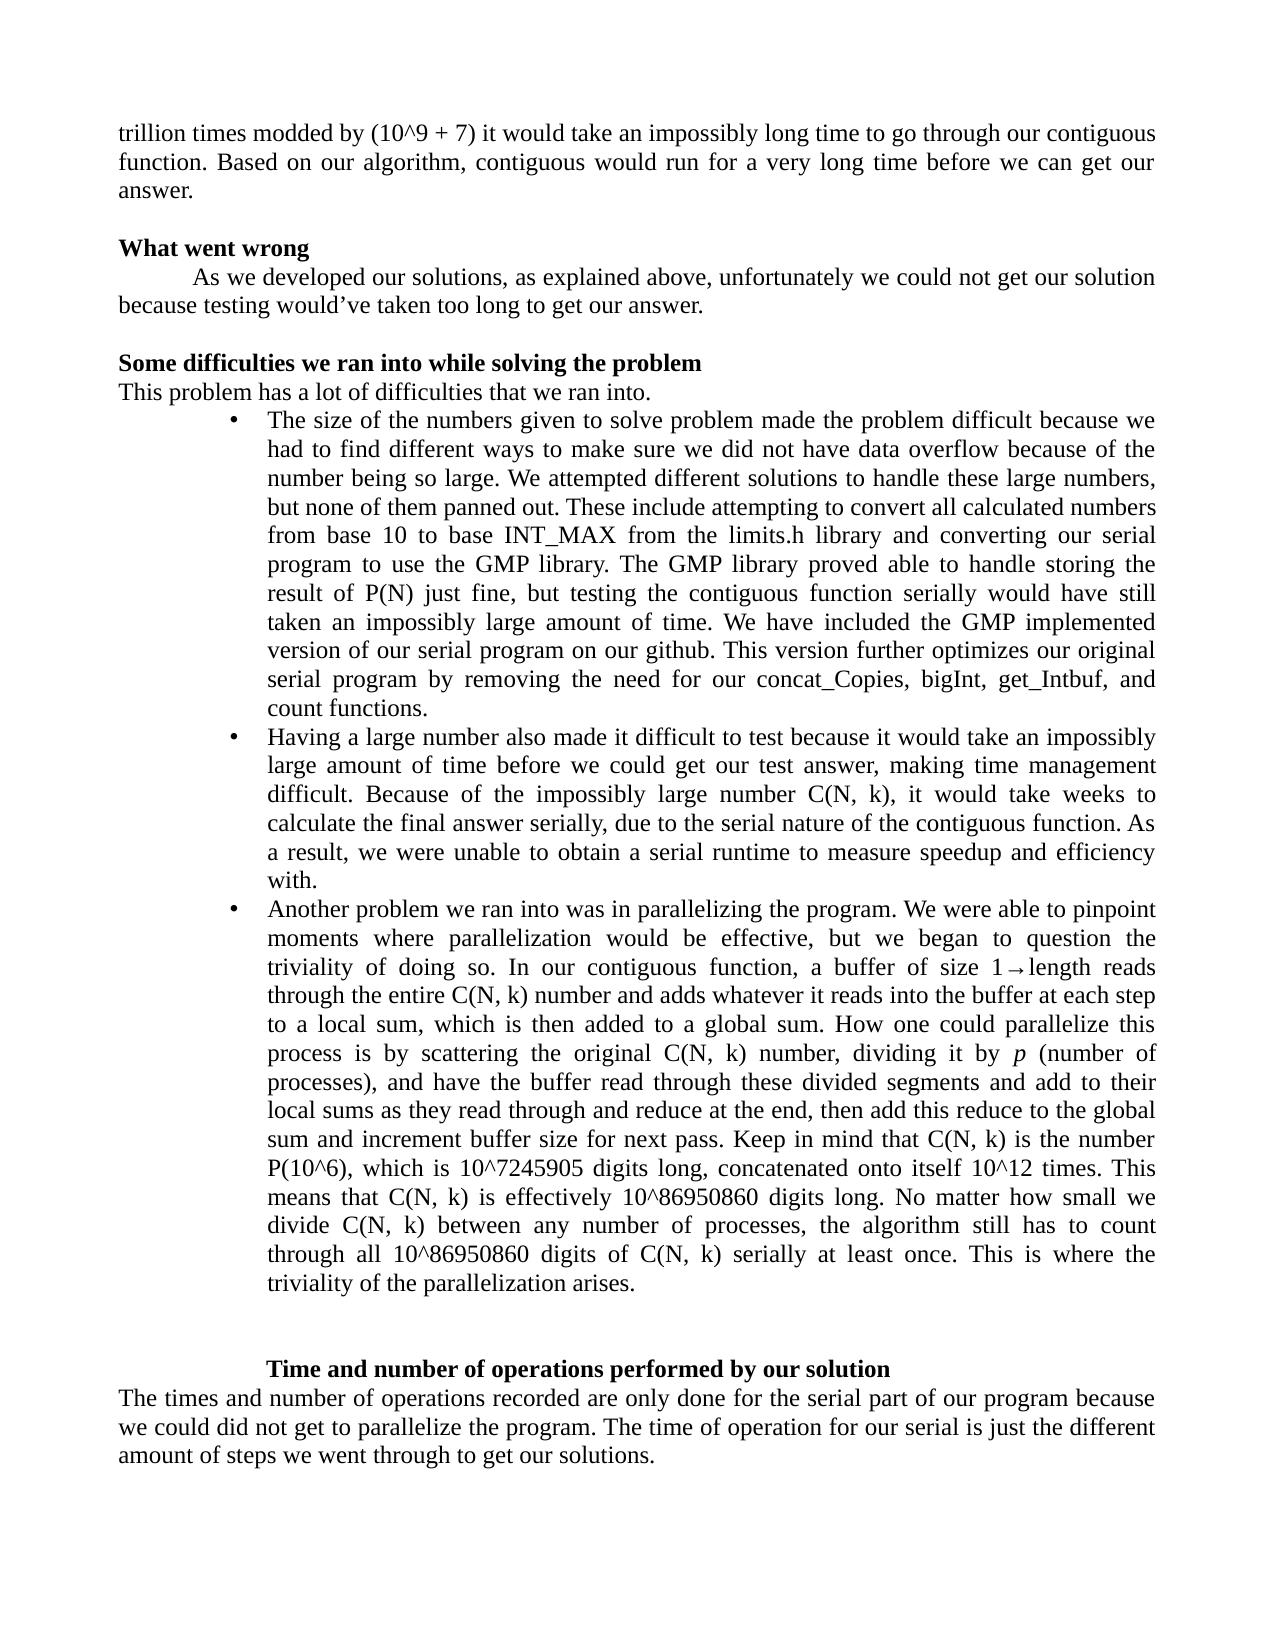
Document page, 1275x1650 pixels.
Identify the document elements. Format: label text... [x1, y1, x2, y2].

text What went wrong [118, 233, 1157, 262]
text As we developed our solutions, as explained above, unfortunately we could not get our solution because testing would’ve taken too long to get our answer. [118, 262, 1157, 319]
list Another problem we ran into was in parallelizing the program. We were able to pinpoint moments where parallelization would be effective, but we began to question the triviality of doing so. In our contiguous function, a buffer of size 1→length reads through the entire C(N, k) number and adds whatever it reads into the buffer at each step to a local sum, which is then added to a global sum. How one could parallelize this process is by scattering the original C(N, k) number, dividing it by p (number of processes), and have the buffer read through these divided segments and add to their local sums as they read through and reduce at the end, then add this reduce to the global sum and increment buffer size for next pass. Keep in mind that C(N, k) is the number P(10^6), which is 10^7245905 digits long, concatenated onto itself 10^12 times. This means that C(N, k) is effectively 10^86950860 digits long. No matter how small we divide C(N, k) between any number of processes, the algorithm still has to count through all 10^86950860 digits of C(N, k) serially at least once. This is where the triviality of the parallelization arises. [229, 894, 1157, 1297]
text trillion times modded by (10^9 + 7) it would take an impossibly long time to go through our contiguous function. Based on our algorithm, contiguous would run for a very long time before we can get our answer. [118, 118, 1157, 204]
list Having a large number also made it difficult to test because it would take an impossibly large amount of time before we could get our test answer, making time management difficult. Because of the impossibly large number C(N, k), it would take weeks to calculate the final answer serially, due to the serial nature of the contiguous function. As a result, we were unable to obtain a serial runtime to measure speedup and efficiency with. [229, 722, 1157, 894]
text This problem has a lot of difficulties that we ran into. [118, 377, 1157, 406]
text The times and number of operations recorded are only done for the serial part of our program because we could did not get to parallelize the program. The time of operation for our serial is just the different amount of steps we went through to get our solutions. [118, 1383, 1157, 1469]
text Some difficulties we ran into while solving the problem [118, 348, 1157, 377]
text Time and number of operations performed by our solution [118, 1354, 1157, 1383]
list The size of the numbers given to solve problem made the problem difficult because we had to find different ways to make sure we did not have data overflow because of the number being so large. We attempted different solutions to handle these large numbers, but none of them panned out. These include attempting to convert all calculated numbers from base 10 to base INT_MAX from the limits.h library and converting our serial program to use the GMP library. The GMP library proved able to handle storing the result of P(N) just fine, but testing the contiguous function serially would have still taken an impossibly large amount of time. We have included the GMP implemented version of our serial program on our github. This version further optimizes our original serial program by removing the need for our concat_Copies, bigInt, get_Intbuf, and count functions. [229, 406, 1157, 722]
